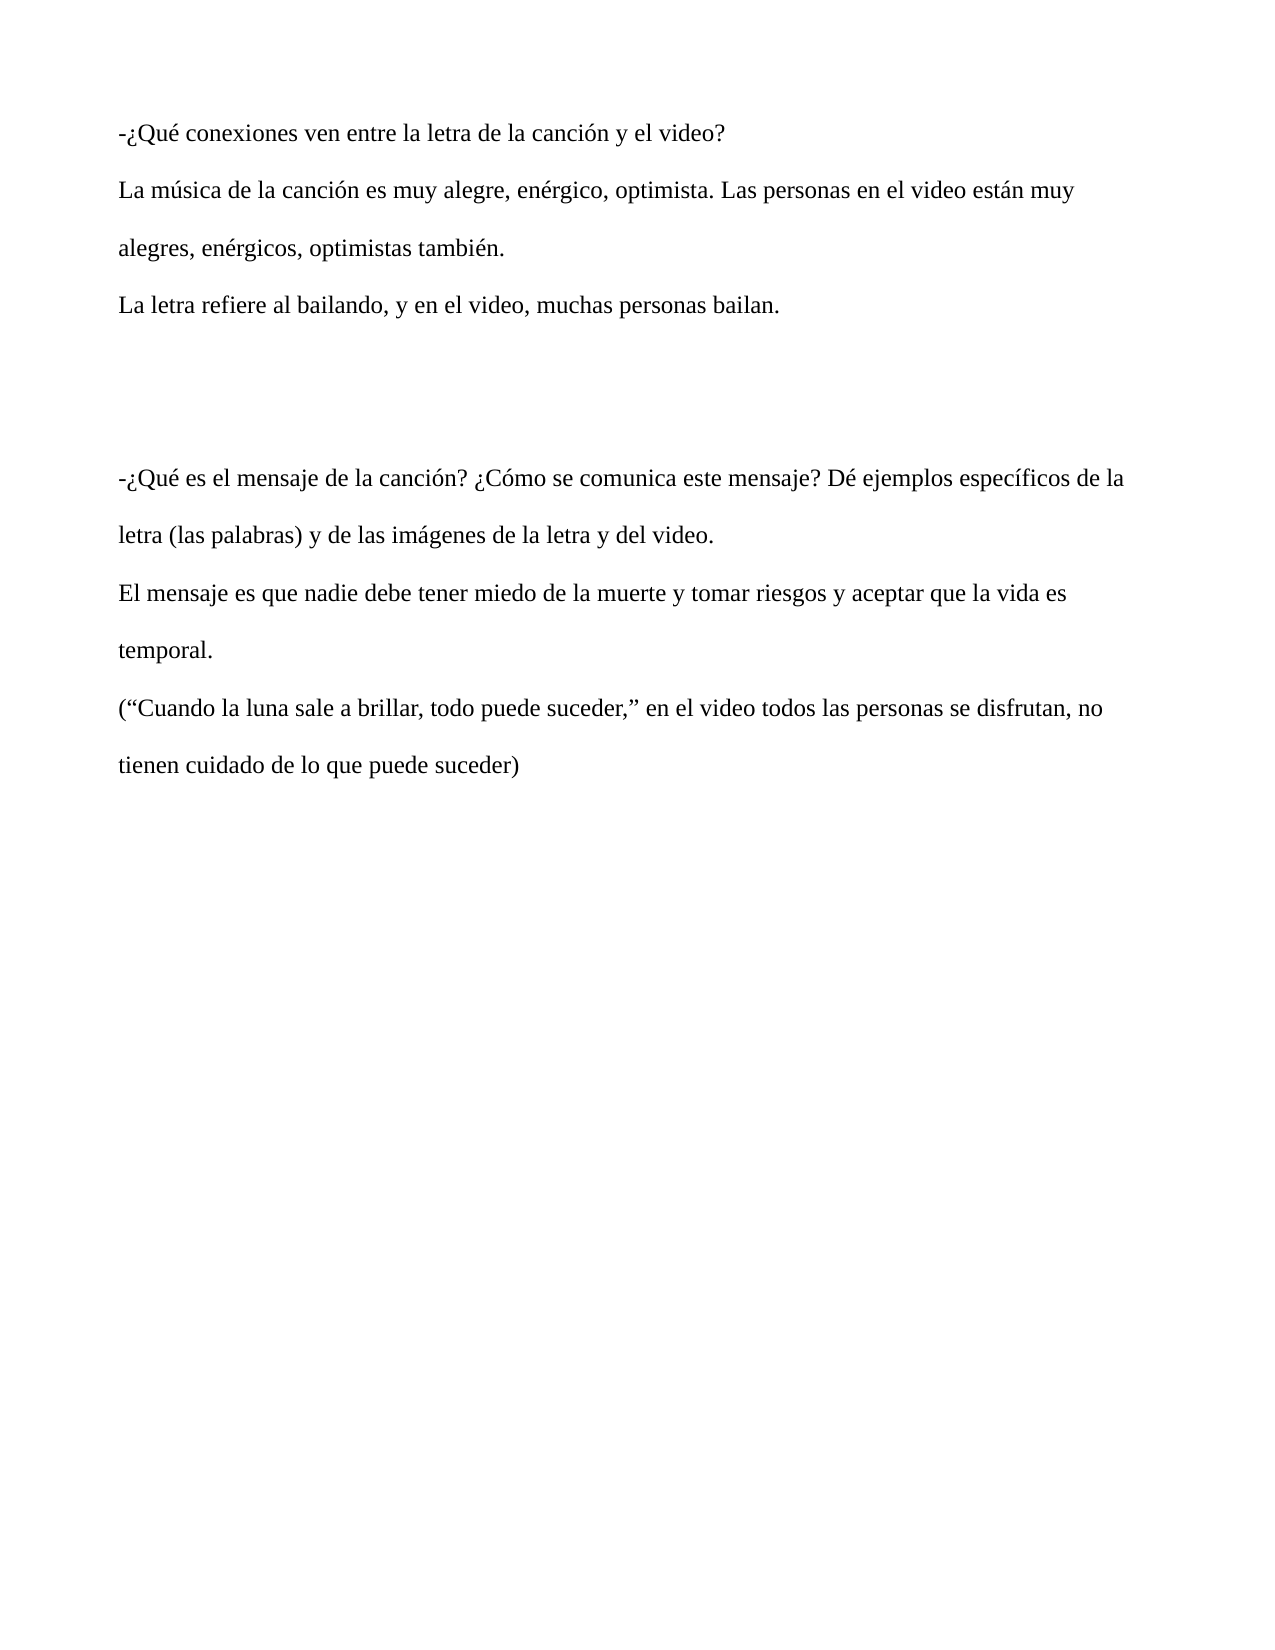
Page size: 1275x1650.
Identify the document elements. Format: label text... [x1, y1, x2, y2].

text La música de la canción es muy alegre, enérgico, optimista. Las personas en el video están muy alegres, enérgicos, optimistas también. [118, 176, 1157, 262]
text (“Cuando la luna sale a brillar, todo puede suceder,” en el video todos las personas se disfrutan, no tienen cuidado de lo que puede suceder) [118, 693, 1157, 779]
text La letra refiere al bailando, y en el video, muchas personas bailan. [118, 291, 1157, 319]
text -¿Qué conexiones ven entre la letra de la canción y el video? [118, 118, 1157, 147]
text El mensaje es que nadie debe tener miedo de la muerte y tomar riesgos y aceptar que la vida es temporal. [118, 578, 1157, 664]
text -¿Qué es el mensaje de la canción? ¿Cómo se comunica este mensaje? Dé ejemplos específicos de la letra (las palabras) y de las imágenes de la letra y del video. [118, 463, 1157, 549]
